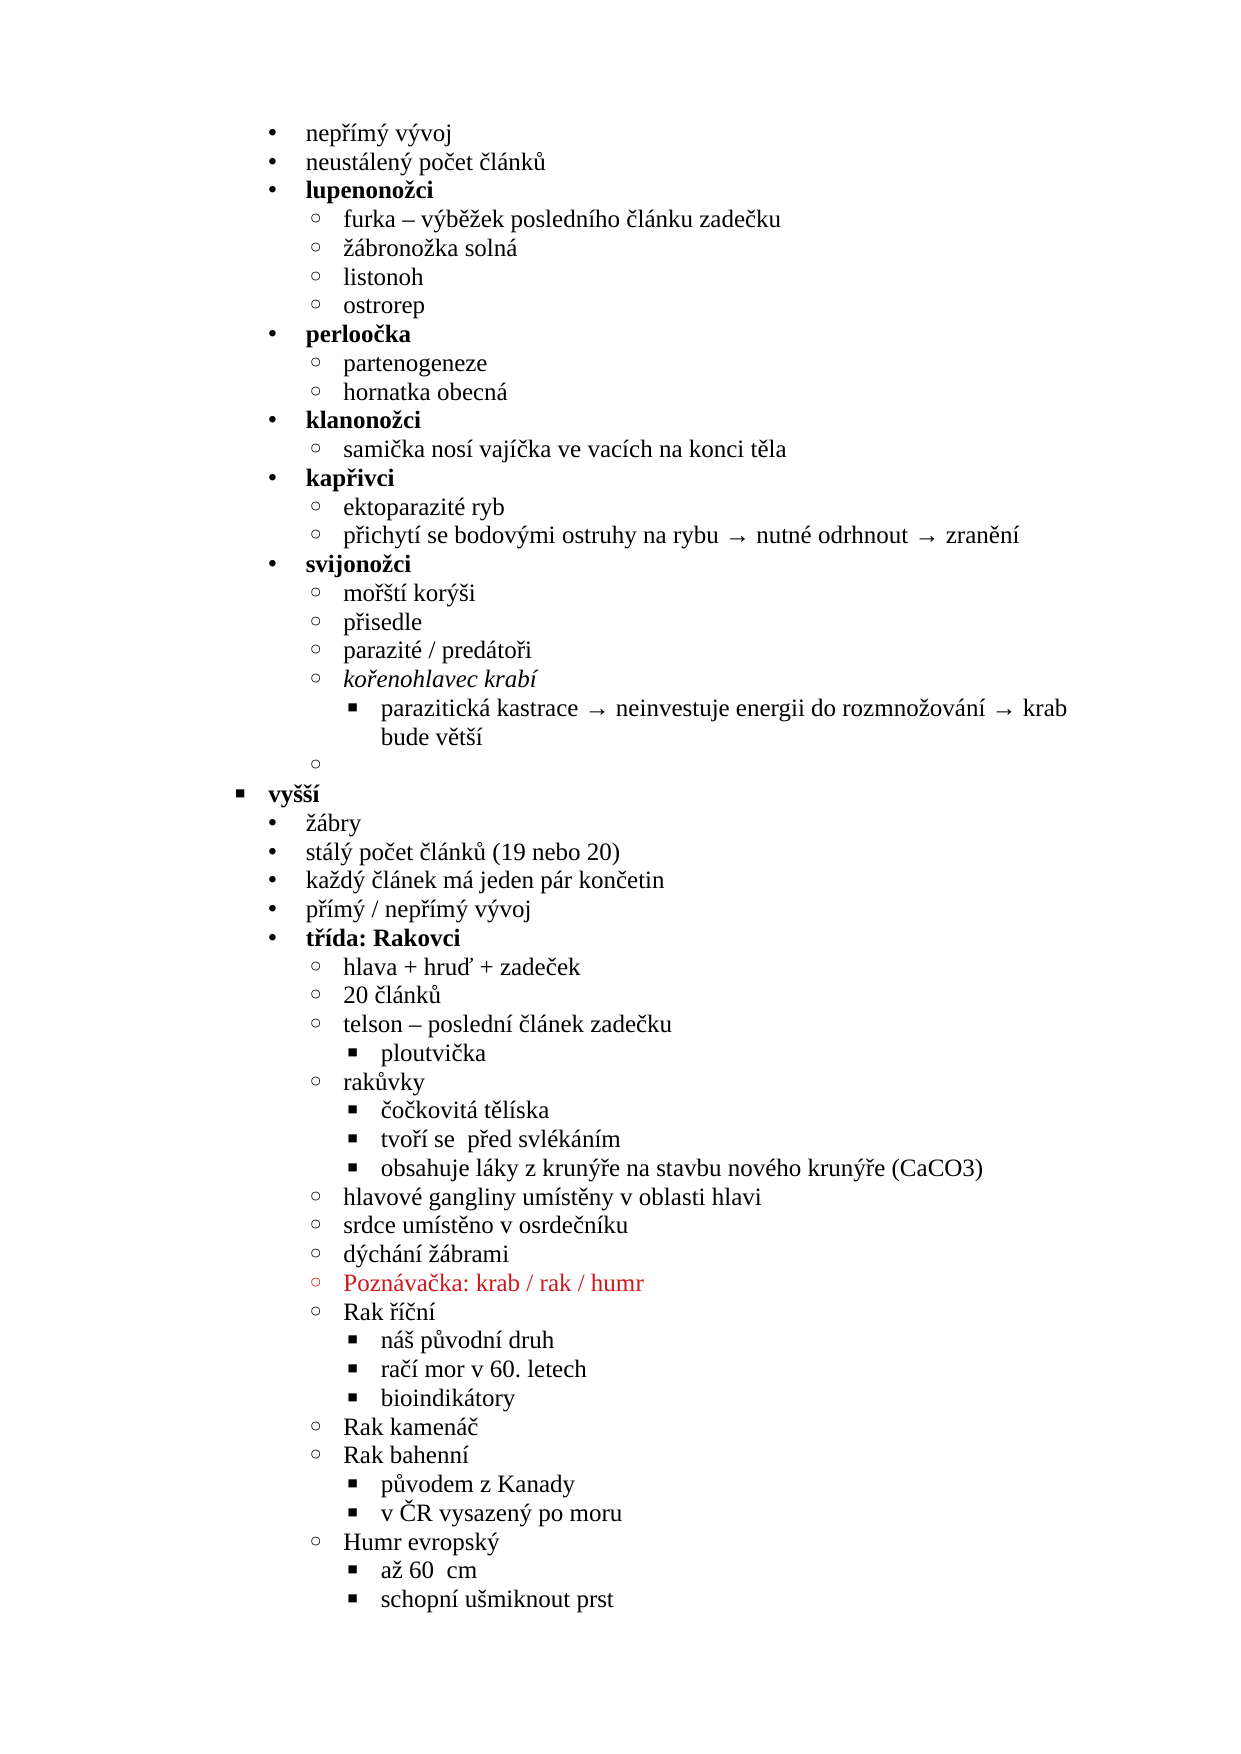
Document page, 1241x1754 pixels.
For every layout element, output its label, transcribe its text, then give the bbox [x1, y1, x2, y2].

list Rak bahenní [306, 1441, 1122, 1469]
list Rak říční [306, 1297, 1122, 1326]
list klanonožci [268, 406, 1122, 434]
list 20 článků [306, 981, 1122, 1009]
list Rak kamenáč [306, 1412, 1122, 1441]
list partenogeneze [306, 348, 1122, 377]
list rakůvky [306, 1067, 1122, 1096]
list ploutvička [343, 1038, 1122, 1067]
list telson – poslední článek zadečku [306, 1009, 1122, 1038]
list stálý počet článků (19 nebo 20) [268, 837, 1122, 866]
list tvoří se před svlékáním [343, 1124, 1122, 1153]
list neustálený počet článků [268, 147, 1122, 176]
list Humr evropský [306, 1527, 1122, 1556]
list hlavové gangliny umístěny v oblasti hlavi [306, 1182, 1122, 1211]
list dýchání žábrami [306, 1239, 1122, 1268]
list přichytí se bodovými ostruhy na rybu → nutné odrhnout → zranění [306, 521, 1122, 549]
list ostrorep [306, 291, 1122, 319]
list kořenohlavec krabí [306, 664, 1122, 693]
list furka – výběžek posledního článku zadečku [306, 204, 1122, 233]
list třída: Rakovci [268, 923, 1122, 952]
list parazitická kastrace → neinvestuje energii do rozmnožování → krab bude větší [343, 693, 1122, 751]
list lupenonožci [268, 176, 1122, 204]
list původem z Kanady [343, 1469, 1122, 1498]
list přisedle [306, 607, 1122, 636]
list přímý / nepřímý vývoj [268, 894, 1122, 923]
list mořští korýši [306, 578, 1122, 607]
list račí mor v 60. letech [343, 1354, 1122, 1383]
list hornatka obecná [306, 377, 1122, 406]
list obsahuje láky z krunýře na stavbu nového krunýře (CaCO3) [343, 1153, 1122, 1182]
list ektoparazité ryb [306, 492, 1122, 521]
list žábronožka solná [306, 233, 1122, 262]
list samička nosí vajíčka ve vacích na konci těla [306, 434, 1122, 463]
list hlava + hruď + zadeček [306, 952, 1122, 981]
list každý článek má jeden pár končetin [268, 866, 1122, 894]
list Poznávačka: krab / rak / humr [306, 1268, 1122, 1297]
list svijonožci [268, 549, 1122, 578]
list žábry [268, 808, 1122, 837]
list listonoh [306, 262, 1122, 291]
list bioindikátory [343, 1383, 1122, 1412]
list srdce umístěno v osrdečníku [306, 1211, 1122, 1239]
list až 60 cm [343, 1556, 1122, 1584]
list čočkovitá tělíska [343, 1096, 1122, 1124]
list schopní ušmiknout prst [343, 1584, 1122, 1613]
list kapřivci [268, 463, 1122, 492]
list parazité / predátoři [306, 636, 1122, 664]
list vyšší [231, 779, 1122, 808]
list v ČR vysazený po moru [343, 1498, 1122, 1527]
list perloočka [268, 319, 1122, 348]
list náš původní druh [343, 1326, 1122, 1354]
list nepřímý vývoj [268, 118, 1122, 147]
